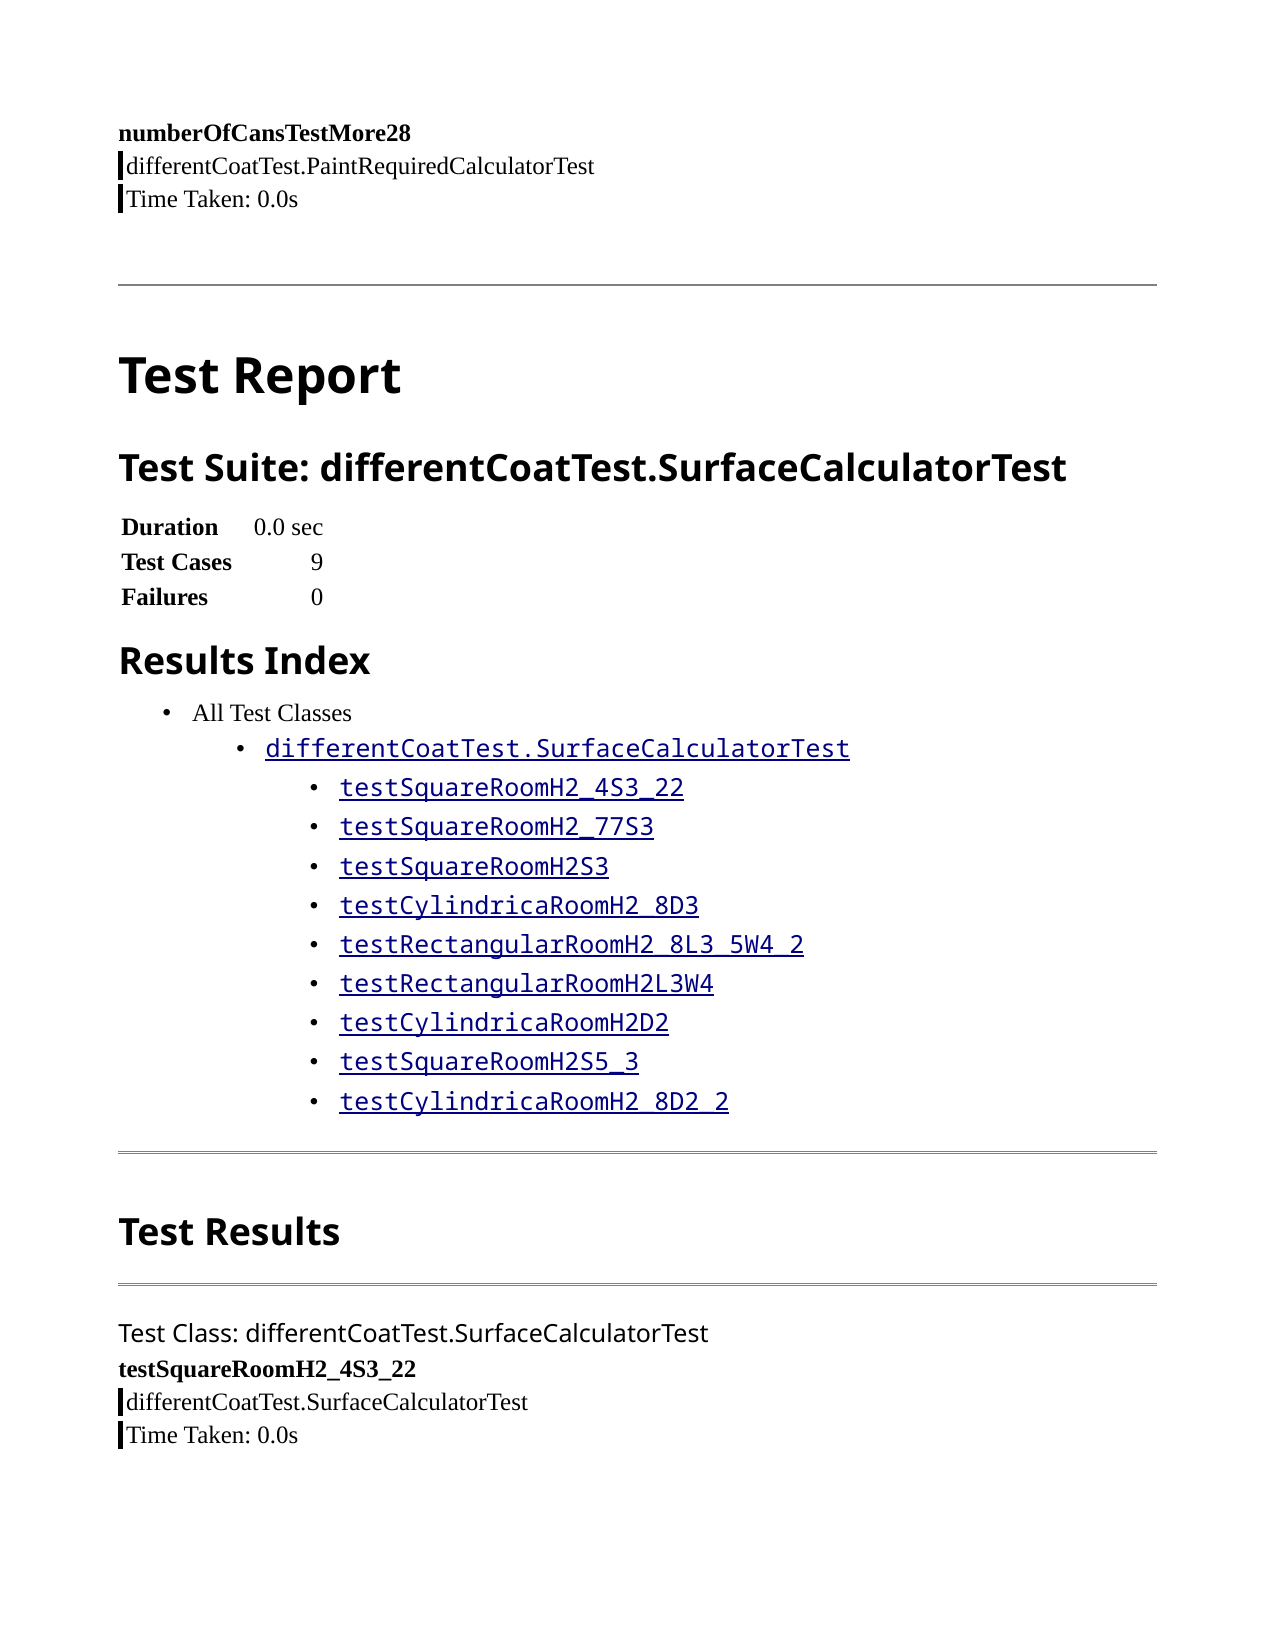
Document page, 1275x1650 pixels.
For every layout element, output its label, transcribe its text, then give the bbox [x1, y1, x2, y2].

text numberOfCansTestMore28 differentCoatTest.PaintRequiredCalculatorTest Time Taken: 0.0s [118, 118, 1157, 213]
list testRectangularRoomH2L3W4 [309, 966, 1157, 1000]
list testCylindricaRoomH2D2 [309, 1005, 1157, 1039]
list testSquareRoomH2_77S3 [309, 809, 1157, 843]
table_header 0.0 sec [241, 510, 326, 544]
table_cell 9 [241, 544, 326, 579]
list testSquareRoomH2_4S3_22 [309, 770, 1157, 804]
table_cell Test Cases [118, 544, 241, 579]
list testSquareRoomH2S3 [309, 848, 1157, 882]
text Test Class: differentCoatTest.SurfaceCalculatorTest [118, 1315, 1157, 1349]
table_cell Failures [118, 579, 241, 613]
text testSquareRoomH2_4S3_22 differentCoatTest.SurfaceCalculatorTest Time Taken: 0.0s [118, 1354, 1157, 1449]
list testCylindricaRoomH2_8D3 [309, 887, 1157, 921]
subtitle Test Results [118, 1205, 1157, 1256]
list differentCoatTest.SurfaceCalculatorTest [236, 731, 1157, 765]
list All Test Classes [162, 698, 1157, 726]
subtitle Test Report [118, 340, 1157, 408]
subtitle Results Index [118, 634, 1157, 685]
list testCylindricaRoomH2_8D2_2 [309, 1083, 1157, 1117]
list testRectangularRoomH2_8L3_5W4_2 [309, 927, 1157, 961]
list testSquareRoomH2S5_3 [309, 1044, 1157, 1078]
table_cell 0 [241, 579, 326, 613]
table_header Duration [118, 510, 241, 544]
subtitle Test Suite: differentCoatTest.SurfaceCalculatorTest [118, 441, 1157, 492]
